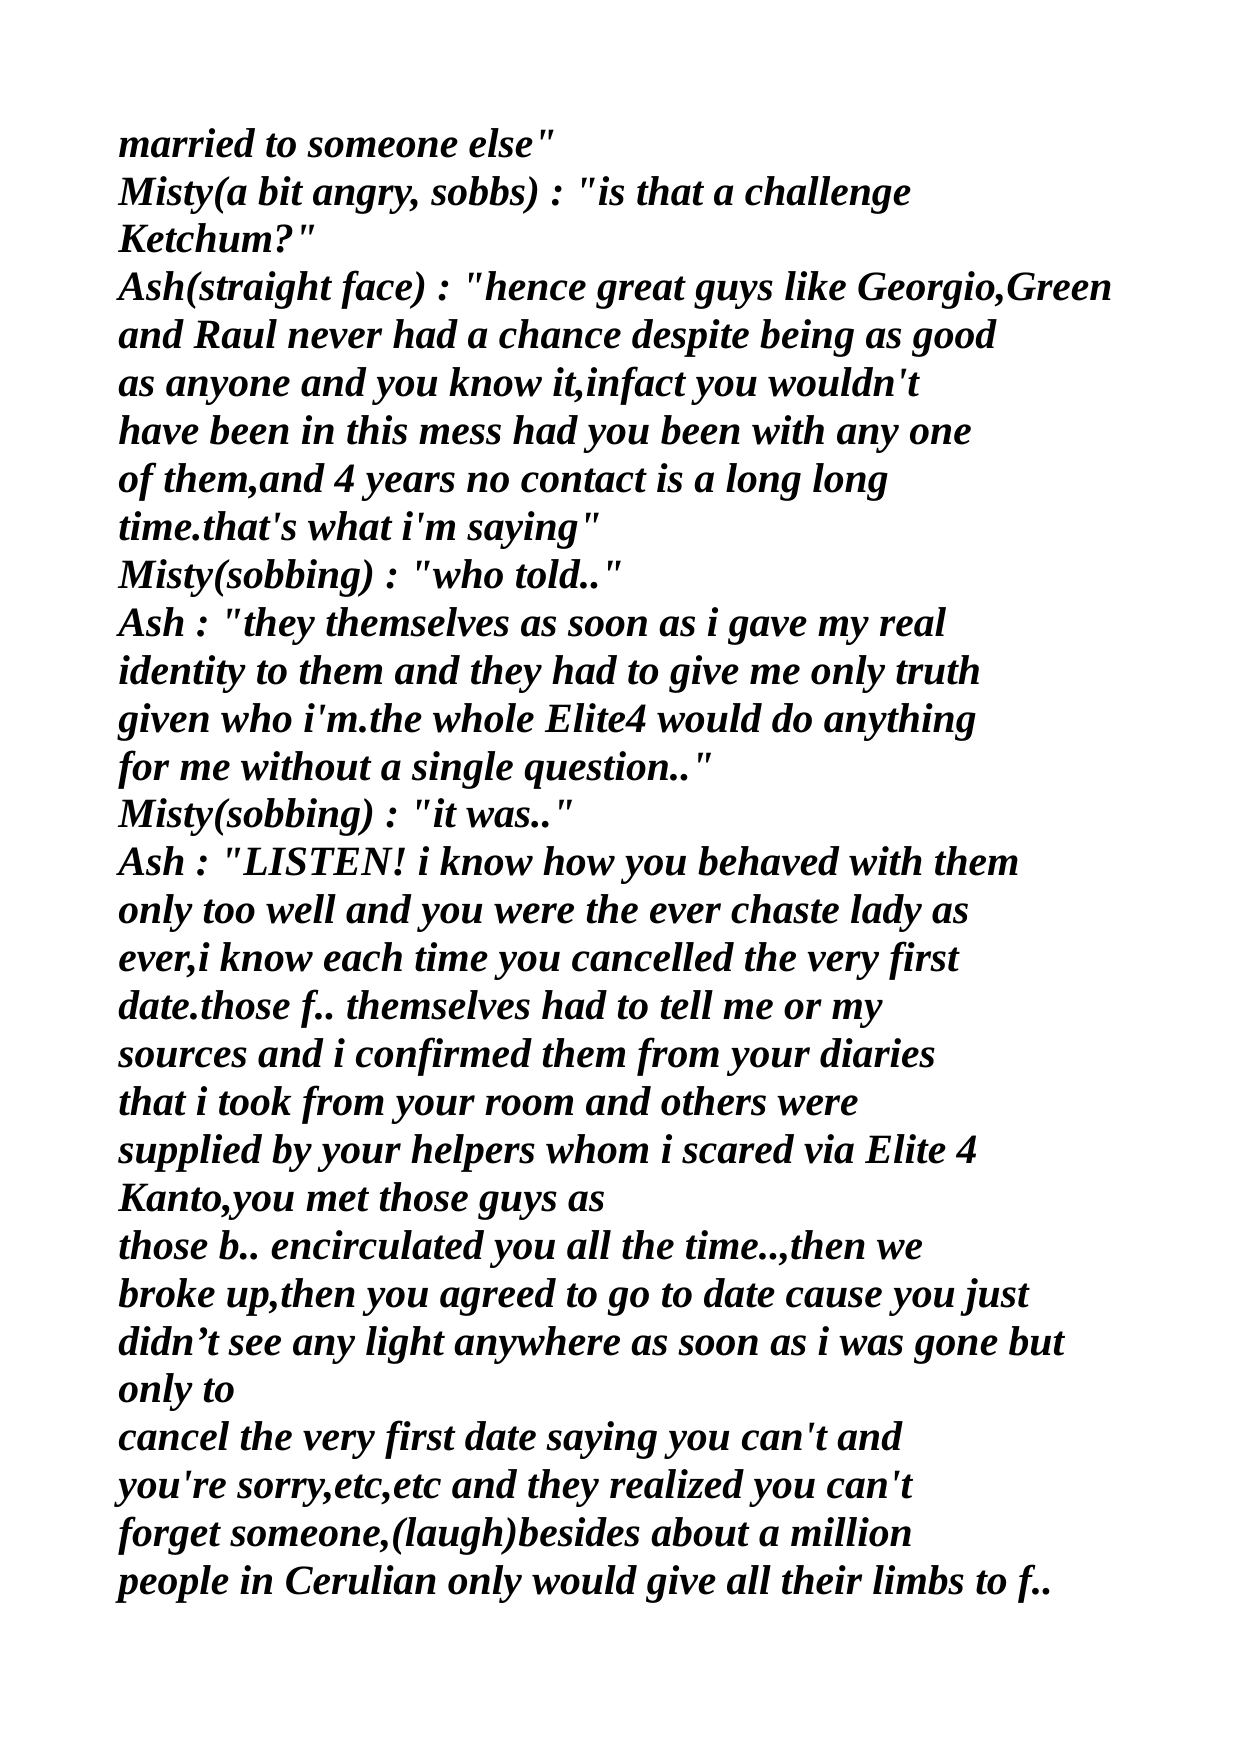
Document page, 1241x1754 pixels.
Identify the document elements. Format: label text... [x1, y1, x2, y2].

text broke up,then you agreed to go to date cause you just didn’t see any light anywhere as soon as i was gone but only to [118, 1268, 1122, 1412]
text sources and i confirmed them from your diaries [118, 1028, 1122, 1076]
text supplied by your helpers whom i scared via Elite 4 Kanto,you met those guys as [118, 1124, 1122, 1220]
text only too well and you were the ever chaste lady as [118, 885, 1122, 933]
text for me without a single question.." [118, 741, 1122, 789]
text time.that's what i'm saying" [118, 501, 1122, 549]
text married to someone else" [118, 118, 1122, 166]
text cancel the very first date saying you can't and [118, 1412, 1122, 1460]
text Ketchum?" [118, 214, 1122, 262]
text forget someone,(laugh)besides about a million [118, 1508, 1122, 1556]
text you're sorry,etc,etc and they realized you can't [118, 1460, 1122, 1508]
text people in Cerulian only would give all their limbs to f.. [118, 1556, 1122, 1603]
text as anyone and you know it,infact you wouldn't [118, 358, 1122, 406]
text that i took from your room and others were [118, 1076, 1122, 1124]
text Ash : "LISTEN! i know how you behaved with them [118, 837, 1122, 885]
text Misty(sobbing) : "it was.." [118, 789, 1122, 837]
text of them,and 4 years no contact is a long long [118, 453, 1122, 501]
text date.those f.. themselves had to tell me or my [118, 981, 1122, 1028]
text given who i'm.the whole Elite4 would do anything [118, 693, 1122, 741]
text Misty(a bit angry, sobbs) : "is that a challenge [118, 166, 1122, 214]
text Ash(straight face) : "hence great guys like Georgio,Green and Raul never had a chance despite being as good [118, 262, 1122, 358]
text have been in this mess had you been with any one [118, 406, 1122, 453]
text Misty(sobbing) : "who told.." [118, 549, 1122, 597]
text Ash : "they themselves as soon as i gave my real [118, 597, 1122, 645]
text those b.. encirculated you all the time..,then we [118, 1220, 1122, 1268]
text identity to them and they had to give me only truth [118, 645, 1122, 693]
text ever,i know each time you cancelled the very first [118, 933, 1122, 981]
